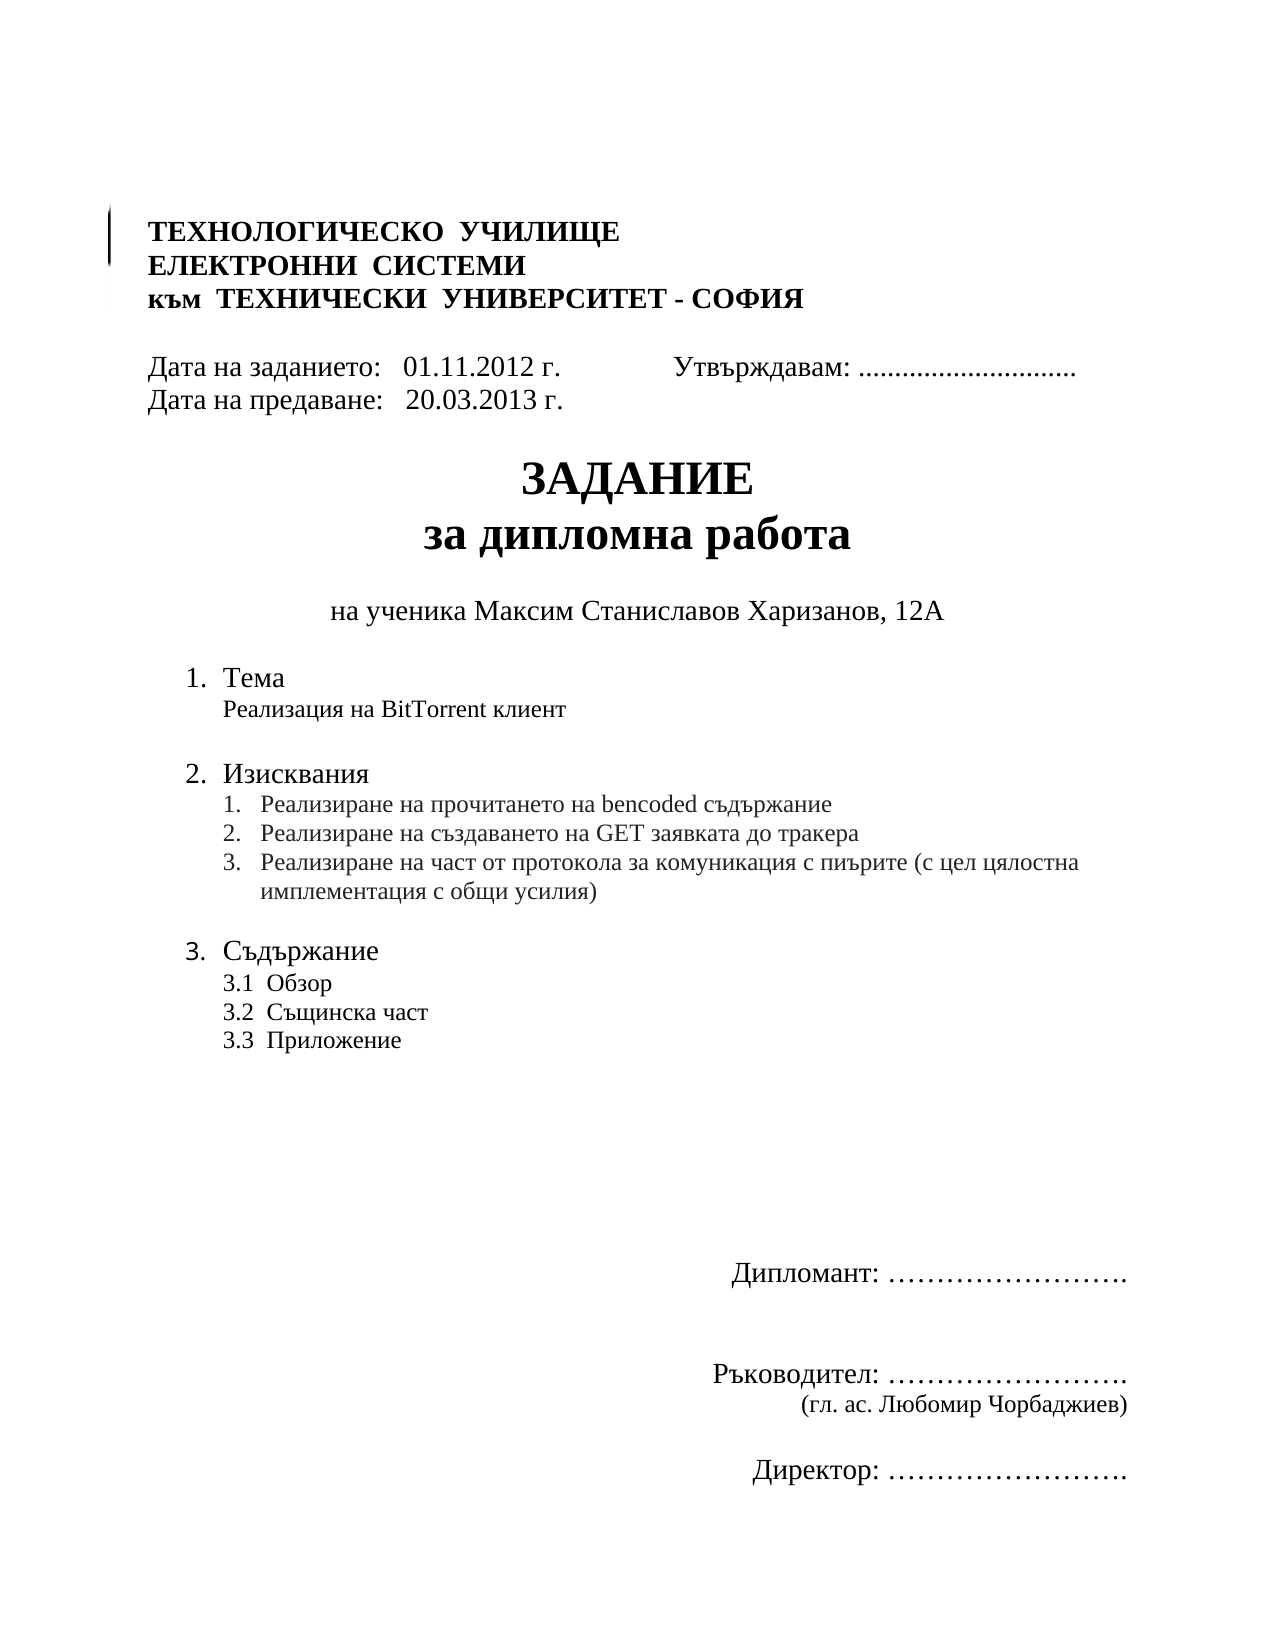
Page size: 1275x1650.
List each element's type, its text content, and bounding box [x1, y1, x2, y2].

list Реализация на BitTorrent клиент [223, 694, 1127, 722]
text ЕЛЕКТРОННИ СИСТЕМИ [148, 248, 1127, 281]
text Директор: ……………………. [148, 1452, 1127, 1485]
list Приложение [223, 1025, 1127, 1054]
text Дата на заданието: 01.11.2012 г. Утвърждавам: .............................. [148, 349, 1127, 382]
list Същинска част [223, 997, 1127, 1025]
text Дипломант: ……………………. [148, 1255, 1127, 1289]
text TЕХНОЛОГИЧЕСКО УЧИЛИЩЕ [148, 214, 1127, 248]
list Съдържание [185, 933, 1127, 968]
list Изисквания [185, 756, 1127, 789]
text ЗАДАНИЕ [148, 449, 1127, 504]
list Реализиране на създаването на GET заявката до тракера [223, 818, 1127, 847]
list Реализиране на част от протокола за комуникация с пиърите (с цел цялостна имплементация с общи усилия) [223, 847, 1127, 904]
text на ученика Максим Станиславов Харизанов, 12А [148, 593, 1127, 627]
text Дата на предаване: 20.03.2013 г. [148, 382, 1127, 416]
text Ръководител: ……………………. [148, 1356, 1127, 1389]
list Реализиране на прочитането на bencoded съдържание [223, 789, 1127, 818]
text към ТЕХНИЧЕСКИ УНИВЕРСИТЕТ - СОФИЯ [148, 281, 1127, 315]
list Тема [185, 660, 1127, 694]
text за дипломна работа [148, 504, 1127, 559]
list Обзор [223, 968, 1127, 997]
text (гл. ас. Любомир Чорбаджиев) [148, 1389, 1127, 1418]
